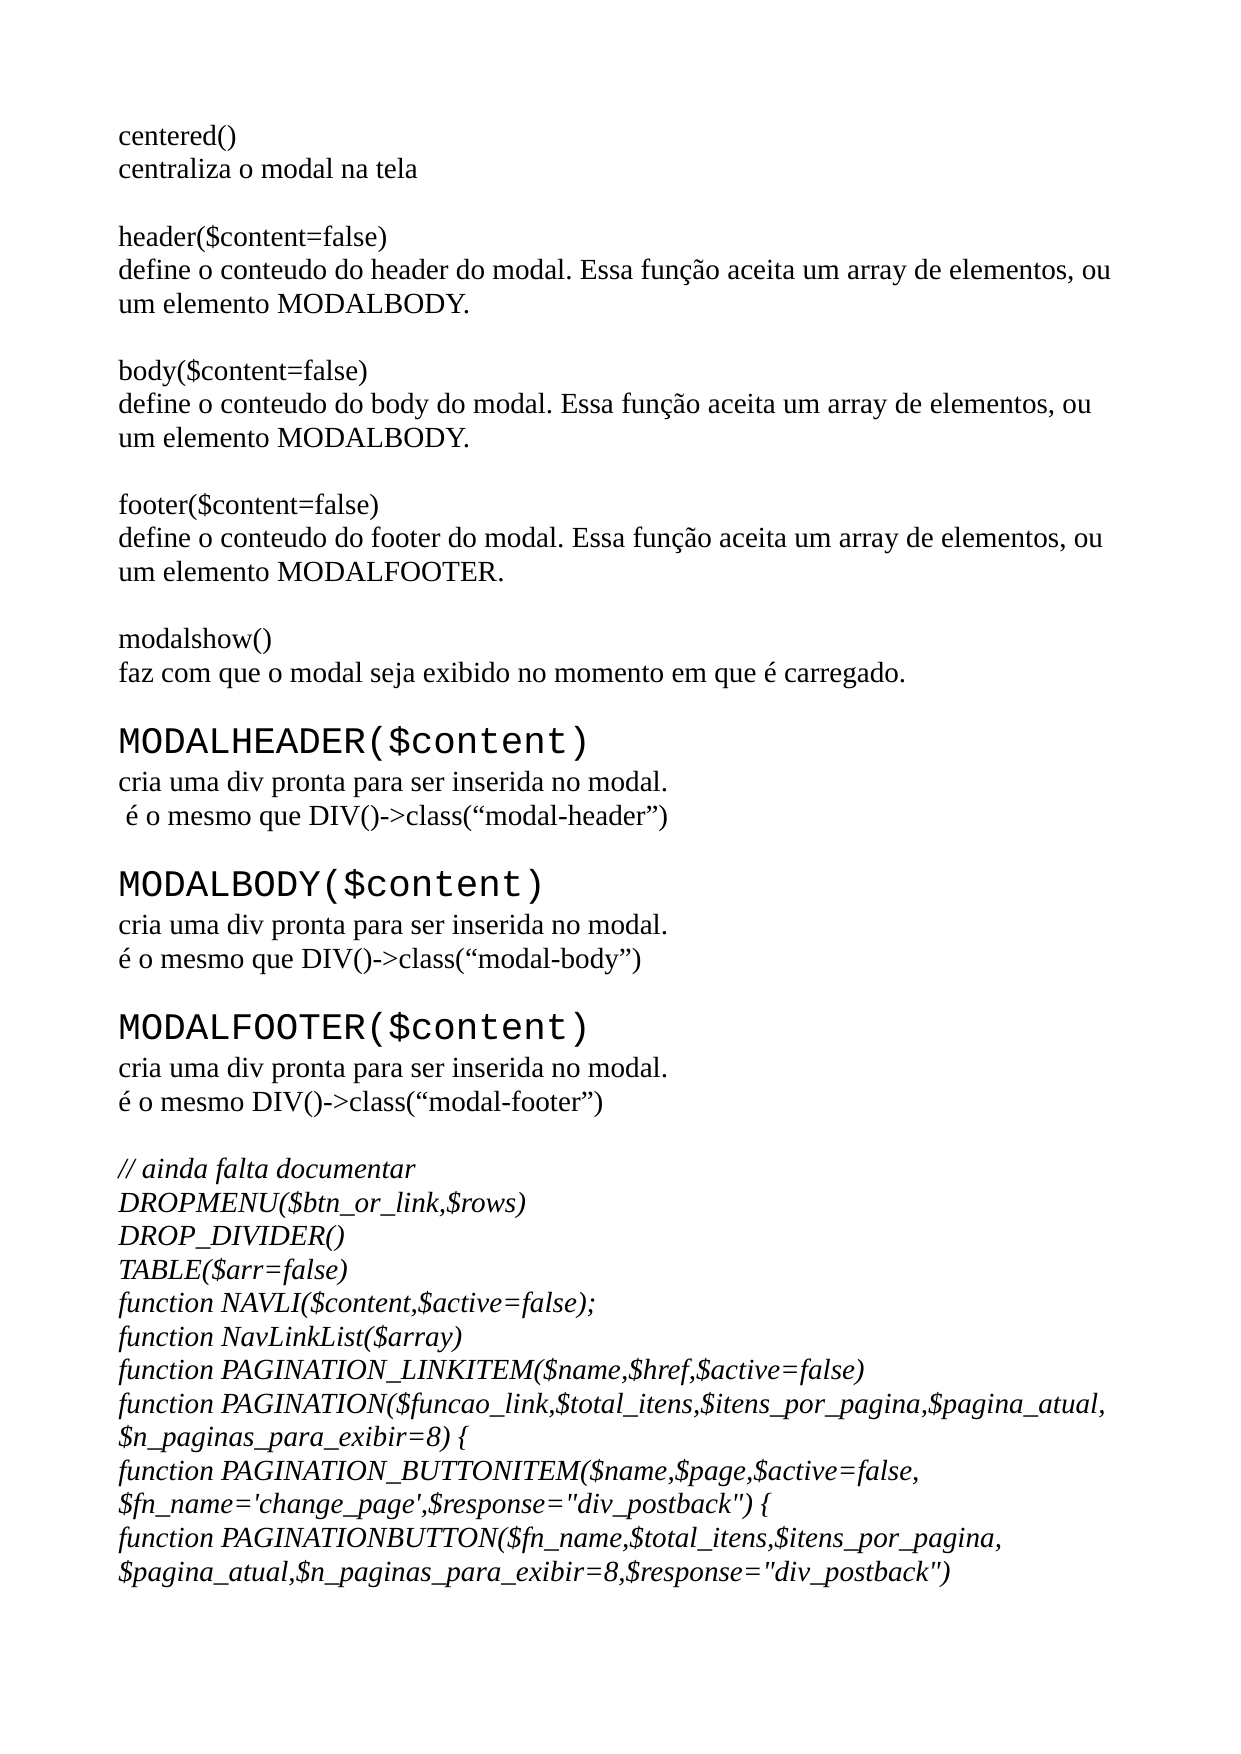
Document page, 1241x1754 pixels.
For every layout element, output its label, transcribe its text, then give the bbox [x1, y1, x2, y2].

text cria uma div pronta para ser inserida no modal. [118, 764, 1122, 798]
text body($content=false) [118, 353, 1122, 386]
text cria uma div pronta para ser inserida no modal. [118, 1051, 1122, 1084]
text é o mesmo que DIV()->class(“modal-body”) [118, 941, 1122, 974]
text centraliza o modal na tela [118, 152, 1122, 185]
text function PAGINATION($funcao_link,$total_itens,$itens_por_pagina,$pagina_atual,$n_paginas_para_exibir=8) { [118, 1386, 1122, 1453]
text header($content=false) [118, 219, 1122, 252]
text MODALHEADER($content) [118, 722, 1122, 764]
text cria uma div pronta para ser inserida no modal. [118, 907, 1122, 941]
text faz com que o modal seja exibido no momento em que é carregado. [118, 655, 1122, 688]
text TABLE($arr=false) [118, 1252, 1122, 1285]
text function NAVLI($content,$active=false); [118, 1285, 1122, 1319]
text define o conteudo do footer do modal. Essa função aceita um array de elementos, ou um elemento MODALFOOTER. [118, 521, 1122, 588]
text function PAGINATION_LINKITEM($name,$href,$active=false) [118, 1352, 1122, 1386]
text define o conteudo do body do modal. Essa função aceita um array de elementos, ou um elemento MODALBODY. [118, 386, 1122, 453]
text MODALBODY($content) [118, 865, 1122, 907]
text function PAGINATIONBUTTON($fn_name,$total_itens,$itens_por_pagina,$pagina_atual,$n_paginas_para_exibir=8,$response="div_postback") [118, 1520, 1122, 1587]
text é o mesmo que DIV()->class(“modal-header”) [118, 798, 1122, 831]
text // ainda falta documentar [118, 1151, 1122, 1185]
text footer($content=false) [118, 487, 1122, 521]
text modalshow() [118, 621, 1122, 655]
text é o mesmo DIV()->class(“modal-footer”) [118, 1084, 1122, 1118]
text MODALFOOTER($content) [118, 1008, 1122, 1051]
text define o conteudo do header do modal. Essa função aceita um array de elementos, ou um elemento MODALBODY. [118, 252, 1122, 319]
text function NavLinkList($array) [118, 1319, 1122, 1352]
text DROPMENU($btn_or_link,$rows) [118, 1185, 1122, 1218]
text function PAGINATION_BUTTONITEM($name,$page,$active=false,$fn_name='change_page',$response="div_postback") { [118, 1453, 1122, 1520]
text centered() [118, 118, 1122, 152]
text DROP_DIVIDER() [118, 1218, 1122, 1252]
